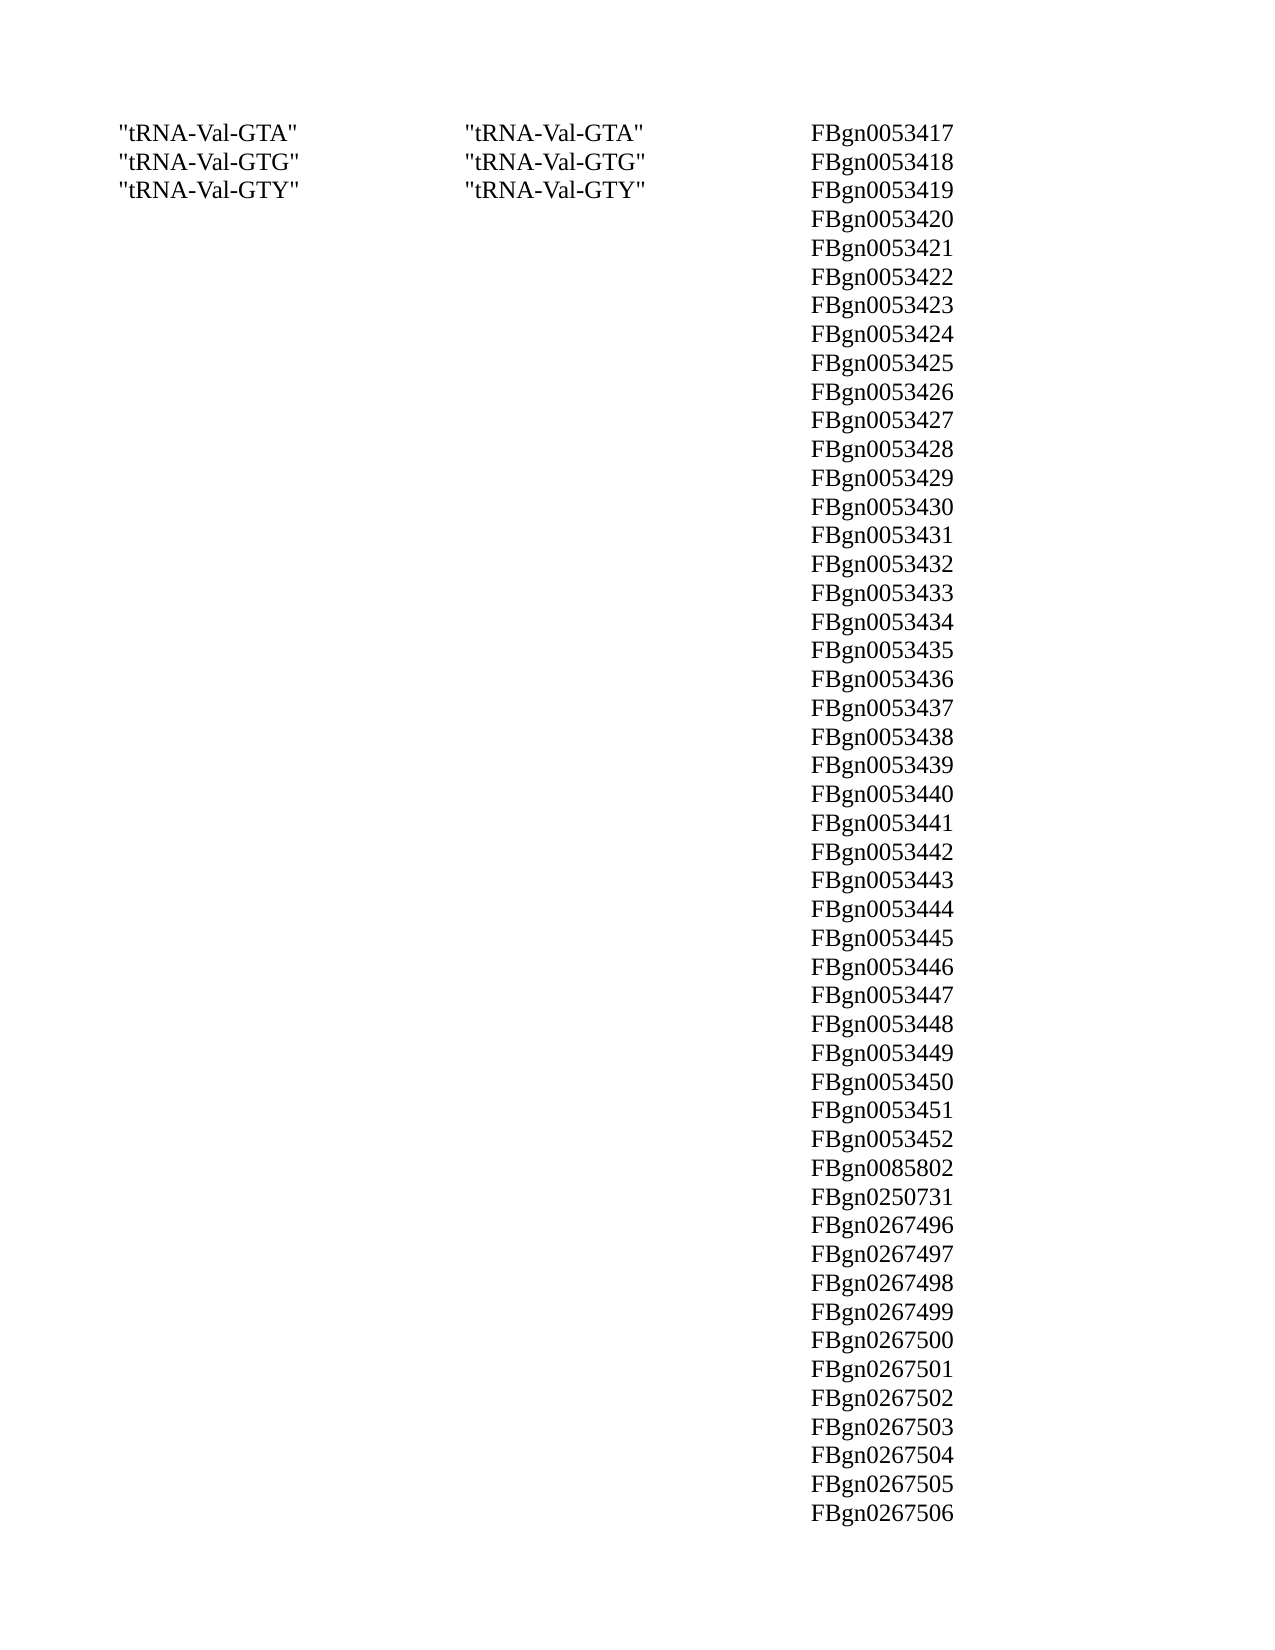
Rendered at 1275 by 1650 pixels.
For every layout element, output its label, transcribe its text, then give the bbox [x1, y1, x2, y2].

table_cell "tRNA-Val-GTA" "tRNA-Val-GTG" "tRNA-Val-GTY" [118, 118, 464, 1527]
table_cell "tRNA-Val-GTA" "tRNA-Val-GTG" "tRNA-Val-GTY" [464, 118, 811, 1527]
table_cell FBgn0053417 FBgn0053418 FBgn0053419 FBgn0053420 FBgn0053421 FBgn0053422 FBgn0053423 FBgn0053424 FBgn0053425 FBgn0053426 FBgn0053427 FBgn0053428 FBgn0053429 FBgn0053430 FBgn0053431 FBgn0053432 FBgn0053433 FBgn0053434 FBgn0053435 FBgn0053436 FBgn0053437 FBgn0053438 FBgn0053439 FBgn0053440 FBgn0053441 FBgn0053442 FBgn0053443 FBgn0053444 FBgn0053445 FBgn0053446 FBgn0053447 FBgn0053448 FBgn0053449 FBgn0053450 FBgn0053451 FBgn0053452 FBgn0085802 FBgn0250731 FBgn0267496 FBgn0267497 FBgn0267498 FBgn0267499 FBgn0267500 FBgn0267501 FBgn0267502 FBgn0267503 FBgn0267504 FBgn0267505 FBgn0267506 [811, 118, 1157, 1527]
